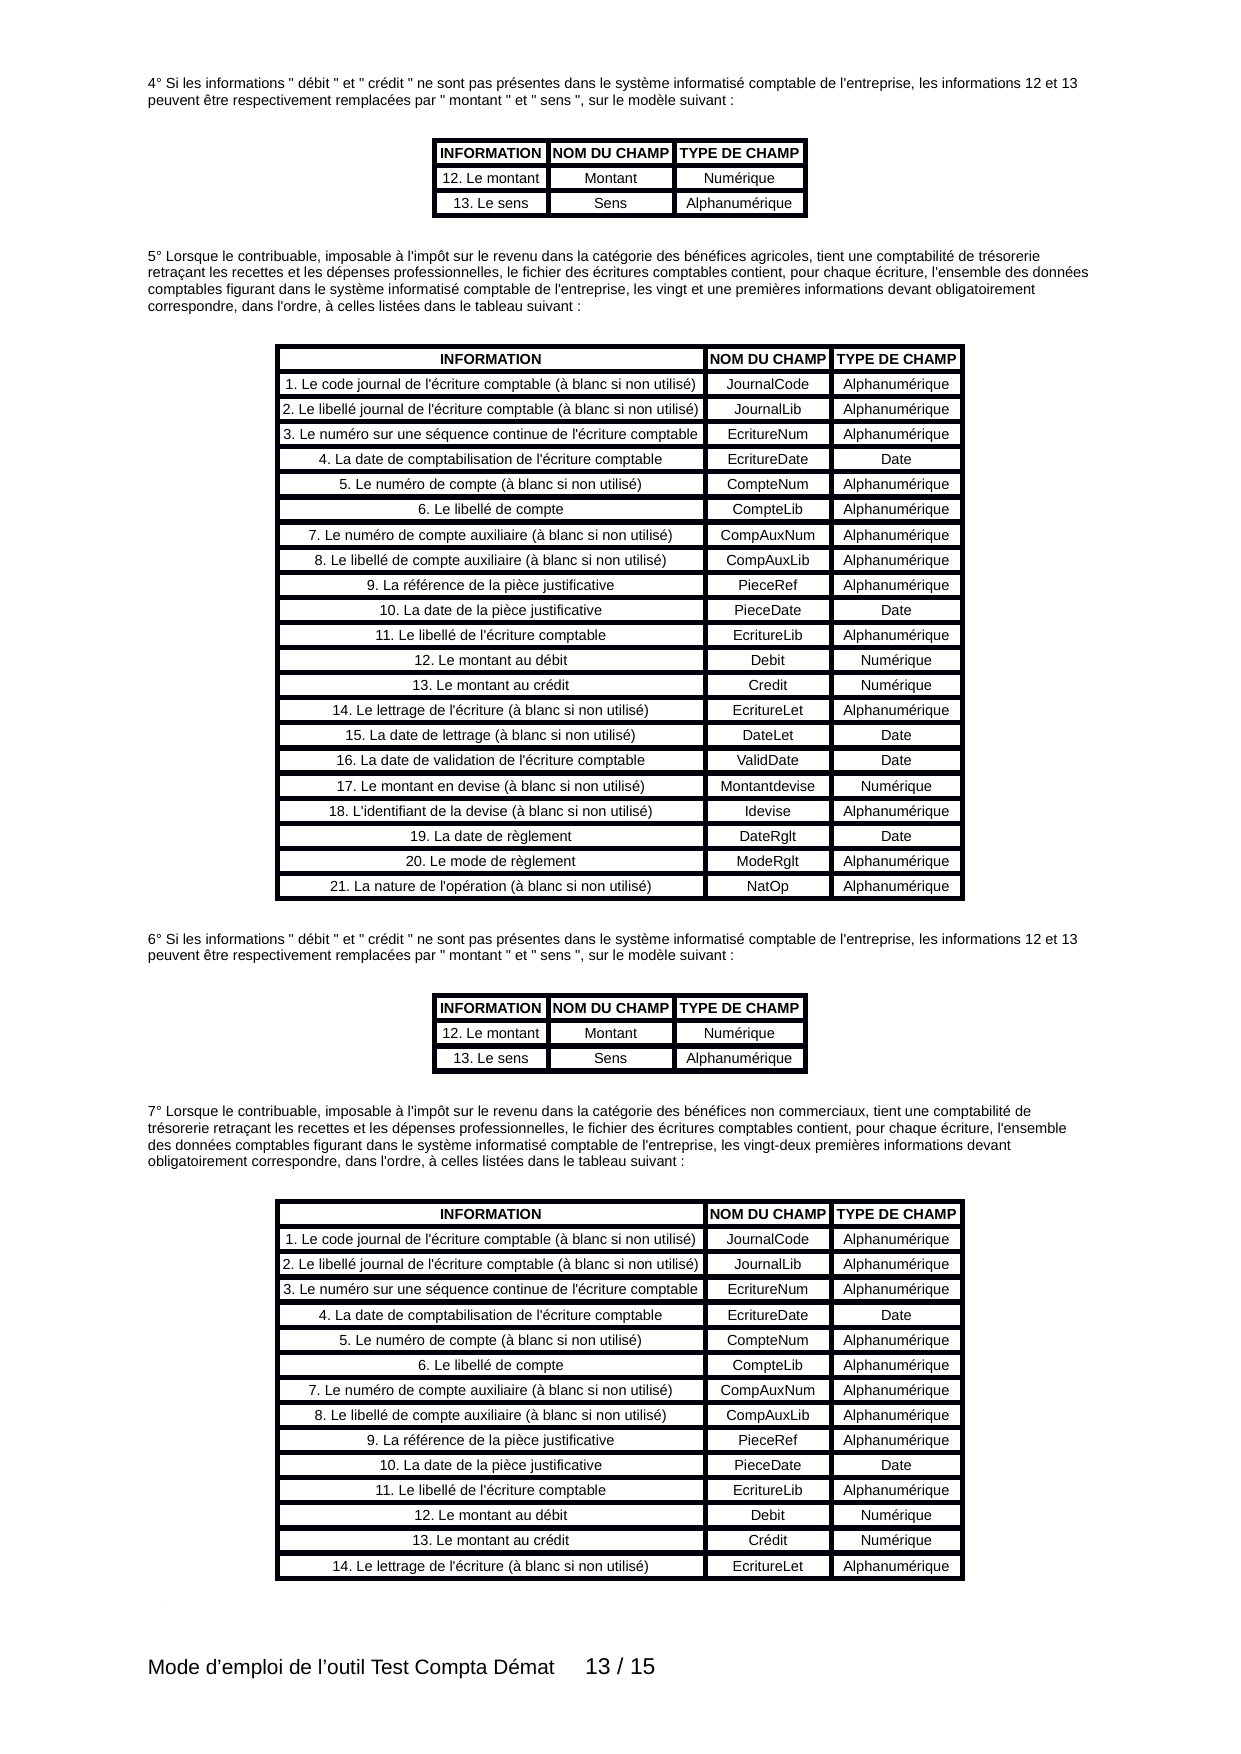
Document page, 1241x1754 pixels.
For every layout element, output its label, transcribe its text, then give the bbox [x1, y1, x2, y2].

table_cell 6. Le libellé de compte [280, 1355, 703, 1375]
table_cell 3. Le numéro sur une séquence continue de l'écriture comptable [280, 424, 703, 444]
table_cell Numérique [834, 776, 960, 796]
table_cell 8. Le libellé de compte auxiliaire (à blanc si non utilisé) [280, 1405, 703, 1425]
table_cell Numérique [834, 1531, 960, 1550]
table_cell 15. La date de lettrage (à blanc si non utilisé) [280, 725, 703, 745]
table_cell 13. Le montant au crédit [280, 675, 703, 695]
table_cell EcritureNum [708, 424, 829, 444]
table_header INFORMATION [280, 1204, 703, 1224]
table_cell Numérique [677, 1023, 803, 1043]
table_cell 12. Le montant [437, 1023, 546, 1043]
table_cell 18. L'identifiant de la devise (à blanc si non utilisé) [280, 801, 703, 821]
table_cell 1. Le code journal de l'écriture comptable (à blanc si non utilisé) [280, 1229, 703, 1249]
table_cell Numérique [834, 650, 960, 670]
table_cell Date [834, 1455, 960, 1475]
table_cell PieceRef [708, 1430, 829, 1450]
table_cell 12. Le montant au débit [280, 1505, 703, 1525]
table_cell EcritureNum [708, 1280, 829, 1299]
table_cell Alphanumérique [834, 700, 960, 720]
table_cell 2. Le libellé journal de l'écriture comptable (à blanc si non utilisé) [280, 1254, 703, 1274]
table_cell Alphanumérique [834, 1254, 960, 1274]
table_cell Alphanumérique [834, 1229, 960, 1249]
table_cell Alphanumérique [834, 525, 960, 544]
table_cell CompAuxNum [708, 525, 829, 544]
table_header NOM DU CHAMP [708, 349, 829, 369]
table_cell 11. Le libellé de l'écriture comptable [280, 625, 703, 645]
table_cell Alphanumérique [834, 1430, 960, 1450]
table_cell Date [834, 600, 960, 620]
table_cell NatOp [708, 876, 829, 896]
table_cell 9. La référence de la pièce justificative [280, 575, 703, 595]
table_cell ValidDate [708, 751, 829, 770]
table_cell Date [834, 725, 960, 745]
table_cell Date [834, 826, 960, 846]
text 4° Si les informations " débit " et " crédit " ne sont pas présentes dans le système informatisé comptable de l'entreprise, les informations 12 et 13 peuvent être respectivement remplacées par " montant " et " sens ", sur le modèle suivant : [148, 75, 1093, 108]
table_header TYPE DE CHAMP [834, 349, 960, 369]
table_cell JournalLib [708, 1254, 829, 1274]
table_cell Alphanumérique [834, 1480, 960, 1500]
table_cell Alphanumérique [834, 575, 960, 595]
table_cell JournalCode [708, 374, 829, 394]
table_cell 10. La date de la pièce justificative [280, 1455, 703, 1475]
table_cell Date [834, 1305, 960, 1324]
table_cell Alphanumérique [834, 876, 960, 896]
table_cell JournalCode [708, 1229, 829, 1249]
table_cell Credit [708, 675, 829, 695]
table_cell EcritureLet [708, 1556, 829, 1576]
table_cell 3. Le numéro sur une séquence continue de l'écriture comptable [280, 1280, 703, 1299]
table_cell Alphanumérique [834, 1380, 960, 1400]
table_cell Crédit [708, 1531, 829, 1550]
table_cell EcritureDate [708, 1305, 829, 1324]
text 5° Lorsque le contribuable, imposable à l'impôt sur le revenu dans la catégorie des bénéfices agricoles, tient une comptabilité de trésorerie retraçant les recettes et les dépenses professionnelles, le fichier des écritures comptables contient, pour chaque écriture, l'ensemble des données comptables figurant dans le système informatisé comptable de l'entreprise, les vingt et une premières informations devant obligatoirement correspondre, dans l'ordre, à celles listées dans le tableau suivant : [148, 247, 1093, 314]
table_cell 12. Le montant [437, 168, 546, 188]
table_cell CompAuxLib [708, 1405, 829, 1425]
table_header NOM DU CHAMP [551, 143, 672, 163]
table_cell 17. Le montant en devise (à blanc si non utilisé) [280, 776, 703, 796]
table_cell CompAuxNum [708, 1380, 829, 1400]
table_cell EcritureLib [708, 1480, 829, 1500]
table_cell Montantdevise [708, 776, 829, 796]
table_header INFORMATION [280, 349, 703, 369]
table_cell 21. La nature de l'opération (à blanc si non utilisé) [280, 876, 703, 896]
table_cell 5. Le numéro de compte (à blanc si non utilisé) [280, 1330, 703, 1349]
table_cell Sens [551, 1049, 672, 1068]
table_cell Montant [551, 168, 672, 188]
table_cell 4. La date de comptabilisation de l'écriture comptable [280, 1305, 703, 1324]
table_cell Alphanumérique [834, 1405, 960, 1425]
table_cell Alphanumérique [834, 1556, 960, 1576]
table_cell Idevise [708, 801, 829, 821]
table_cell PieceDate [708, 600, 829, 620]
table_header INFORMATION [437, 998, 546, 1018]
table_cell 19. La date de règlement [280, 826, 703, 846]
table_cell Alphanumérique [677, 193, 803, 213]
table_cell Montant [551, 1023, 672, 1043]
table_cell Numérique [834, 675, 960, 695]
table_cell Debit [708, 1505, 829, 1525]
table_cell 6. Le libellé de compte [280, 500, 703, 519]
table_cell Sens [551, 193, 672, 213]
table_cell Alphanumérique [834, 374, 960, 394]
table_cell Alphanumérique [834, 399, 960, 419]
table_cell Alphanumérique [834, 424, 960, 444]
table_cell 4. La date de comptabilisation de l'écriture comptable [280, 449, 703, 469]
table_cell Date [834, 449, 960, 469]
table_cell 14. Le lettrage de l'écriture (à blanc si non utilisé) [280, 700, 703, 720]
table_cell 10. La date de la pièce justificative [280, 600, 703, 620]
table_cell Alphanumérique [834, 851, 960, 871]
table_cell 16. La date de validation de l'écriture comptable [280, 751, 703, 770]
table_header NOM DU CHAMP [708, 1204, 829, 1224]
table_cell Alphanumérique [834, 500, 960, 519]
table_cell 7. Le numéro de compte auxiliaire (à blanc si non utilisé) [280, 1380, 703, 1400]
table_cell CompteLib [708, 1355, 829, 1375]
table_cell CompteNum [708, 474, 829, 494]
table_cell Date [834, 751, 960, 770]
table_cell Alphanumérique [834, 1280, 960, 1299]
table_cell 13. Le sens [437, 1049, 546, 1068]
table_cell ModeRglt [708, 851, 829, 871]
table_cell Alphanumérique [834, 801, 960, 821]
table_cell Alphanumérique [677, 1049, 803, 1068]
table_cell Alphanumérique [834, 550, 960, 569]
table_header NOM DU CHAMP [551, 998, 672, 1018]
table_cell Numérique [834, 1505, 960, 1525]
table_header TYPE DE CHAMP [677, 143, 803, 163]
table_cell CompteNum [708, 1330, 829, 1349]
table_cell 12. Le montant au débit [280, 650, 703, 670]
table_cell 7. Le numéro de compte auxiliaire (à blanc si non utilisé) [280, 525, 703, 544]
table_cell EcritureLet [708, 700, 829, 720]
table_cell 11. Le libellé de l'écriture comptable [280, 1480, 703, 1500]
table_cell 2. Le libellé journal de l'écriture comptable (à blanc si non utilisé) [280, 399, 703, 419]
table_cell Alphanumérique [834, 625, 960, 645]
table_cell PieceDate [708, 1455, 829, 1475]
table_cell PieceRef [708, 575, 829, 595]
table_cell 14. Le lettrage de l'écriture (à blanc si non utilisé) [280, 1556, 703, 1576]
table_header INFORMATION [437, 143, 546, 163]
table_cell 5. Le numéro de compte (à blanc si non utilisé) [280, 474, 703, 494]
table_cell CompteLib [708, 500, 829, 519]
table_cell JournalLib [708, 399, 829, 419]
table_header TYPE DE CHAMP [834, 1204, 960, 1224]
table_header TYPE DE CHAMP [677, 998, 803, 1018]
table_cell 13. Le sens [437, 193, 546, 213]
table_cell 20. Le mode de règlement [280, 851, 703, 871]
table_cell 9. La référence de la pièce justificative [280, 1430, 703, 1450]
table_cell Alphanumérique [834, 1330, 960, 1349]
table_cell 8. Le libellé de compte auxiliaire (à blanc si non utilisé) [280, 550, 703, 569]
table_cell DateRglt [708, 826, 829, 846]
table_cell 1. Le code journal de l'écriture comptable (à blanc si non utilisé) [280, 374, 703, 394]
table_cell Alphanumérique [834, 474, 960, 494]
table_cell Numérique [677, 168, 803, 188]
table_cell Alphanumérique [834, 1355, 960, 1375]
table_cell CompAuxLib [708, 550, 829, 569]
text 6° Si les informations " débit " et " crédit " ne sont pas présentes dans le système informatisé comptable de l'entreprise, les informations 12 et 13 peuvent être respectivement remplacées par " montant " et " sens ", sur le modèle suivant : [148, 930, 1093, 964]
table_cell 13. Le montant au crédit [280, 1531, 703, 1550]
table_cell EcritureDate [708, 449, 829, 469]
table_cell EcritureLib [708, 625, 829, 645]
text 7° Lorsque le contribuable, imposable à l'impôt sur le revenu dans la catégorie des bénéfices non commerciaux, tient une comptabilité de trésorerie retraçant les recettes et les dépenses professionnelles, le fichier des écritures comptables contient, pour chaque écriture, l'ensemble des données comptables figurant dans le système informatisé comptable de l'entreprise, les vingt-deux premières informations devant obligatoirement correspondre, dans l'ordre, à celles listées dans le tableau suivant : [148, 1103, 1093, 1170]
table_cell Debit [708, 650, 829, 670]
table_cell DateLet [708, 725, 829, 745]
